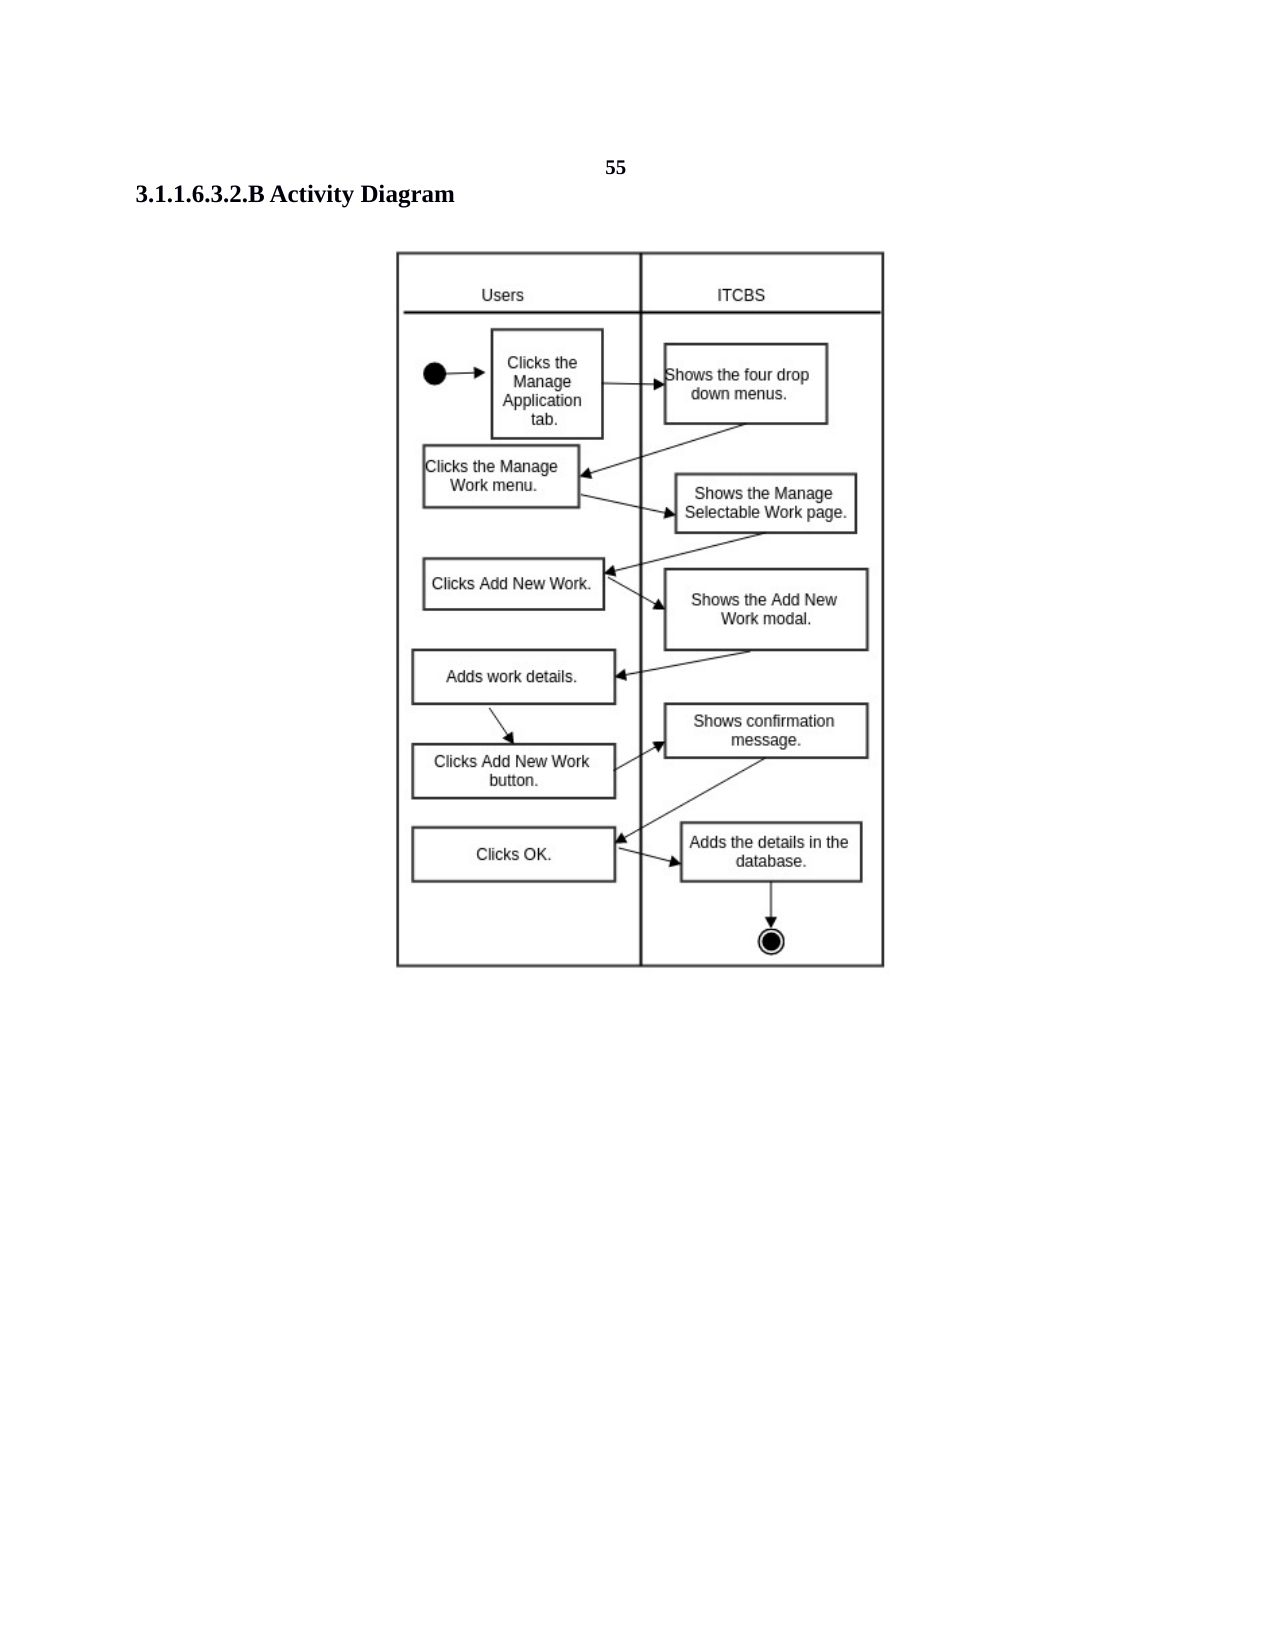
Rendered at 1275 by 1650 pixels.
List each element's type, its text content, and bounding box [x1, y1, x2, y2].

text 3.1.1.6.3.2.B Activity Diagram [135, 179, 1096, 208]
picture [383, 231, 893, 982]
text 55 [135, 155, 1096, 179]
